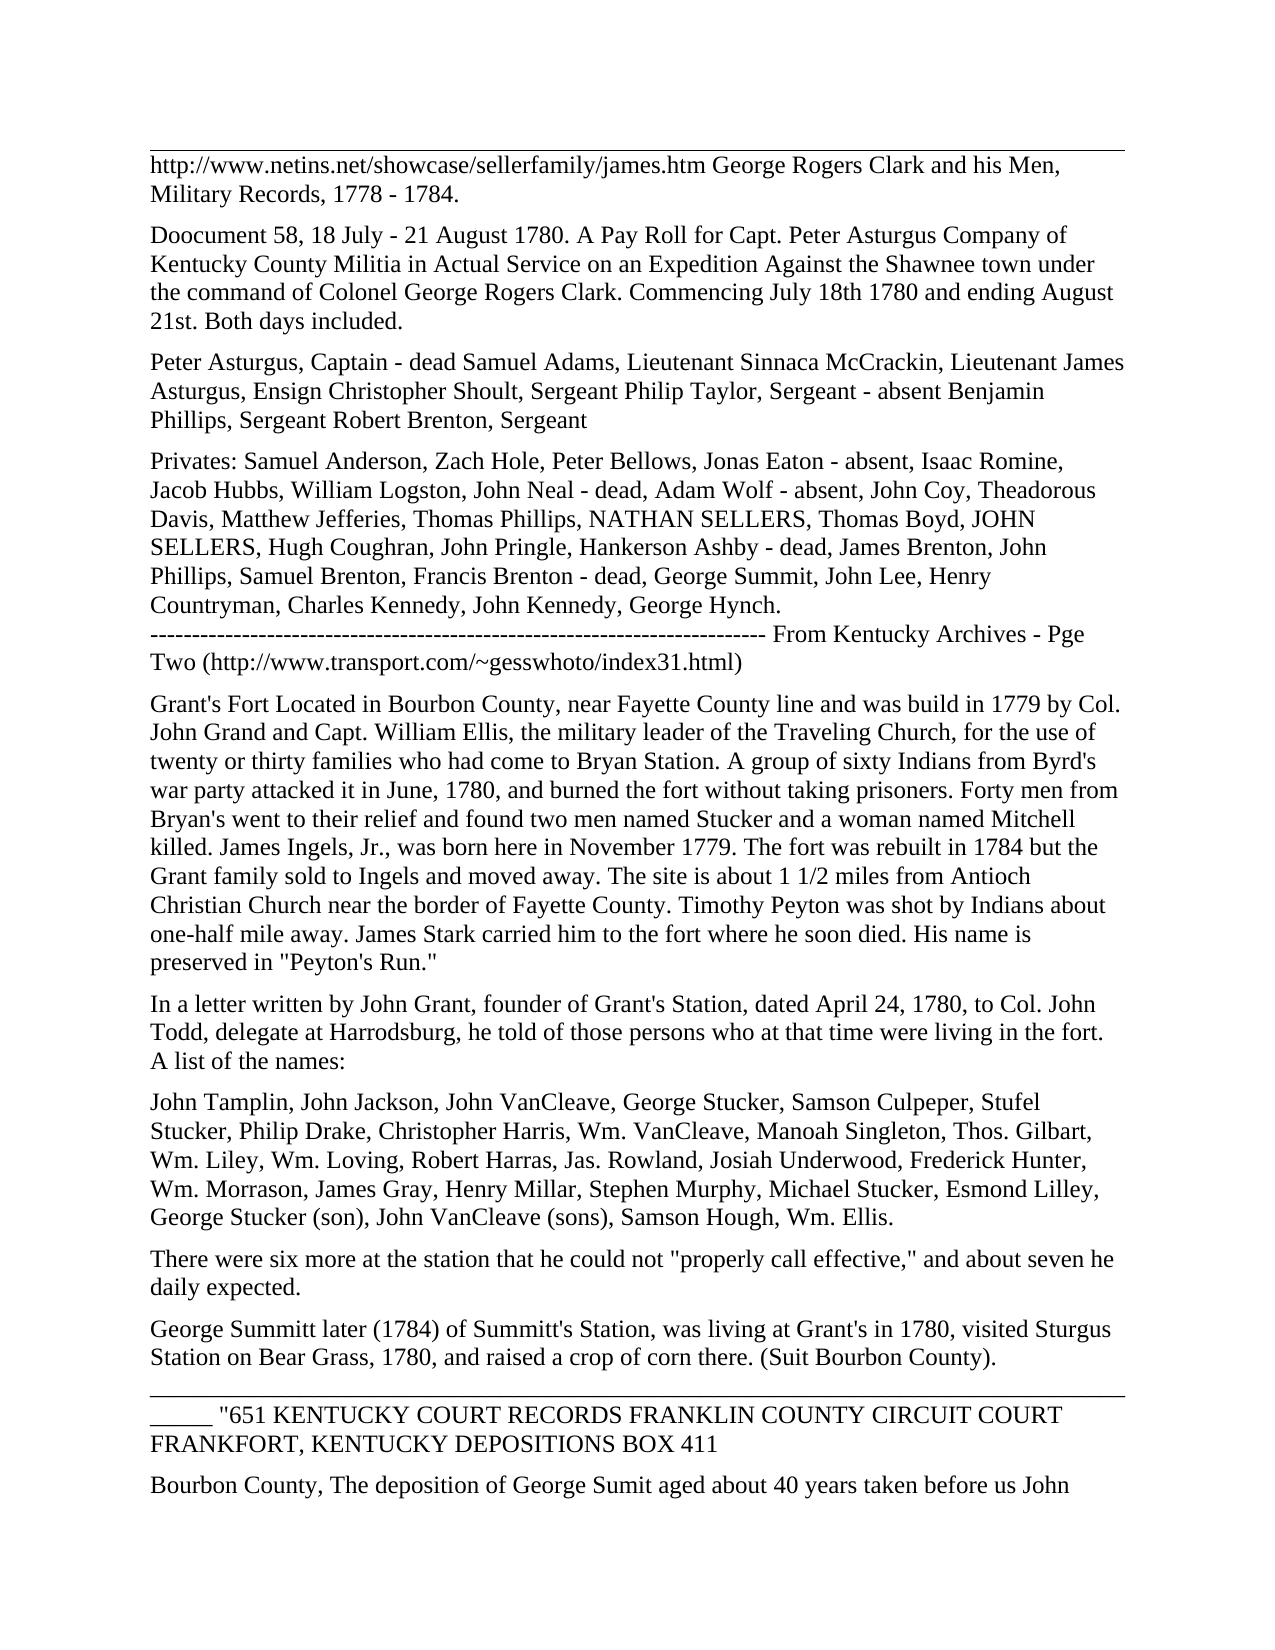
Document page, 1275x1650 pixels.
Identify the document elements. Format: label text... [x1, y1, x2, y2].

table_cell http://www.netins.net/showcase/sellerfamily/james.htm George Rogers Clark and his Men, Military Records, 1778 - 1784. Doocument 58, 18 July - 21 August 1780. A Pay Roll for Capt. Peter Asturgus Company of Kentucky County Militia in Actual Service on an Expedition Against the Shawnee town under the command of Colonel George Rogers Clark. Commencing July 18th 1780 and ending August 21st. Both days included. Peter Asturgus, Captain - dead Samuel Adams, Lieutenant Sinnaca McCrackin, Lieutenant James Asturgus, Ensign Christopher Shoult, Sergeant Philip Taylor, Sergeant - absent Benjamin Phillips, Sergeant Robert Brenton, Sergeant Privates: Samuel Anderson, Zach Hole, Peter Bellows, Jonas Eaton - absent, Isaac Romine, Jacob Hubbs, William Logston, John Neal - dead, Adam Wolf - absent, John Coy, Theadorous Davis, Matthew Jefferies, Thomas Phillips, NATHAN SELLERS, Thomas Boyd, JOHN SELLERS, Hugh Coughran, John Pringle, Hankerson Ashby - dead, James Brenton, John Phillips, Samuel Brenton, Francis Brenton - dead, George Summit, John Lee, Henry Countryman, Charles Kennedy, John Kennedy, George Hynch. -------------------------------------------------------------------------- From Kentucky Archives - Pge Two (http://www.transport.com/~gesswhoto/index31.html) Grant's Fort Located in Bourbon County, near Fayette County line and was build in 1779 by Col. John Grand and Capt. William Ellis, the military leader of the Traveling Church, for the use of twenty or thirty families who had come to Bryan Station. A group of sixty Indians from Byrd's war party attacked it in June, 1780, and burned the fort without taking prisoners. Forty men from Bryan's went to their relief and found two men named Stucker and a woman named Mitchell killed. James Ingels, Jr., was born here in November 1779. The fort was rebuilt in 1784 but the Grant family sold to Ingels and moved away. The site is about 1 1/2 miles from Antioch Christian Church near the border of Fayette County. Timothy Peyton was shot by Indians about one-half mile away. James Stark carried him to the fort where he soon died. His name is preserved in "Peyton's Run." In a letter written by John Grant, founder of Grant's Station, dated April 24, 1780, to Col. John Todd, delegate at Harrodsburg, he told of those persons who at that time were living in the fort. A list of the names: John Tamplin, John Jackson, John VanCleave, George Stucker, Samson Culpeper, Stufel Stucker, Philip Drake, Christopher Harris, Wm. VanCleave, Manoah Singleton, Thos. Gilbart, Wm. Liley, Wm. Loving, Robert Harras, Jas. Rowland, Josiah Underwood, Frederick Hunter, Wm. Morrason, James Gray, Henry Millar, Stephen Murphy, Michael Stucker, Esmond Lilley, George Stucker (son), John VanCleave (sons), Samson Hough, Wm. Ellis. There were six more at the station that he could not "properly call effective," and about seven he daily expected. George Summitt later (1784) of Summitt's Station, was living at Grant's in 1780, visited Sturgus Station on Bear Grass, 1780, and raised a crop of corn there. (Suit Bourbon County). ______________________________________________________________________________ [150, 151, 1125, 1396]
table_cell _____ "651 KENTUCKY COURT RECORDS FRANKLIN COUNTY CIRCUIT COURT FRANKFORT, KENTUCKY DEPOSITIONS BOX 411 Bourbon County, The deposition of George Sumit aged about 40 years taken before us John [150, 1397, 1125, 1499]
